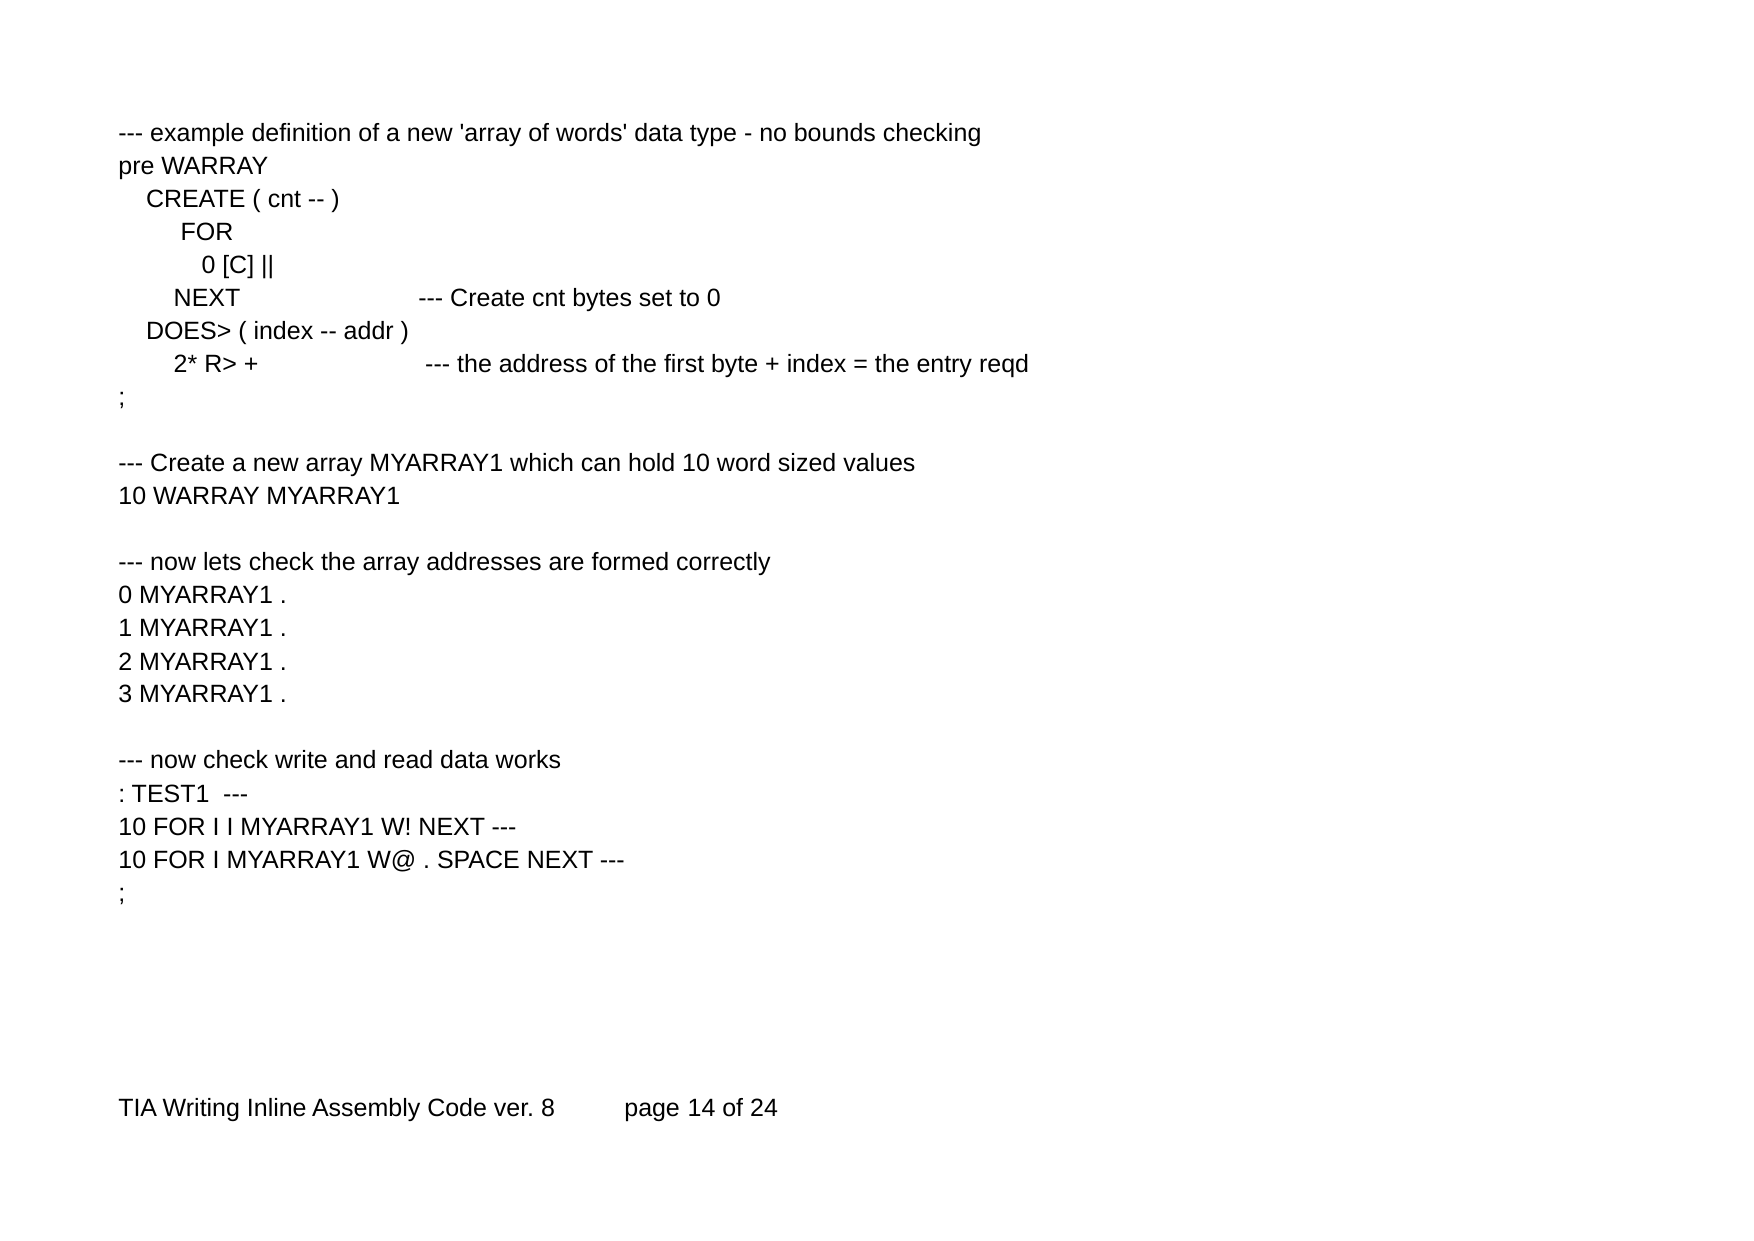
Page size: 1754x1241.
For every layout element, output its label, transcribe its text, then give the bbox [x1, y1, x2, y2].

text pre WARRAY [118, 151, 1636, 180]
text 10 FOR I I MYARRAY1 W! NEXT --- [118, 812, 1636, 840]
text 2* R> + --- the address of the first byte + index = the entry reqd [118, 349, 1636, 378]
text ; [118, 878, 1636, 906]
text 0 [C] || [118, 250, 1636, 279]
text 3 MYARRAY1 . [118, 679, 1636, 708]
text ; [118, 382, 1636, 411]
text --- now check write and read data works [118, 746, 1636, 774]
text FOR [118, 217, 1636, 246]
text 0 MYARRAY1 . [118, 580, 1636, 609]
text 10 WARRAY MYARRAY1 [118, 481, 1636, 510]
text --- now lets check the array addresses are formed correctly [118, 547, 1636, 576]
text 10 FOR I MYARRAY1 W@ . SPACE NEXT --- [118, 844, 1636, 873]
text : TEST1 --- [118, 778, 1636, 807]
text CREATE ( cnt -- ) [118, 184, 1636, 213]
text --- example definition of a new 'array of words' data type - no bounds checking [118, 118, 1636, 147]
text 1 MYARRAY1 . [118, 613, 1636, 642]
text DOES> ( index -- addr ) [118, 316, 1636, 345]
text 2 MYARRAY1 . [118, 646, 1636, 675]
text --- Create a new array MYARRAY1 which can hold 10 word sized values [118, 448, 1636, 477]
text NEXT --- Create cnt bytes set to 0 [118, 283, 1636, 312]
